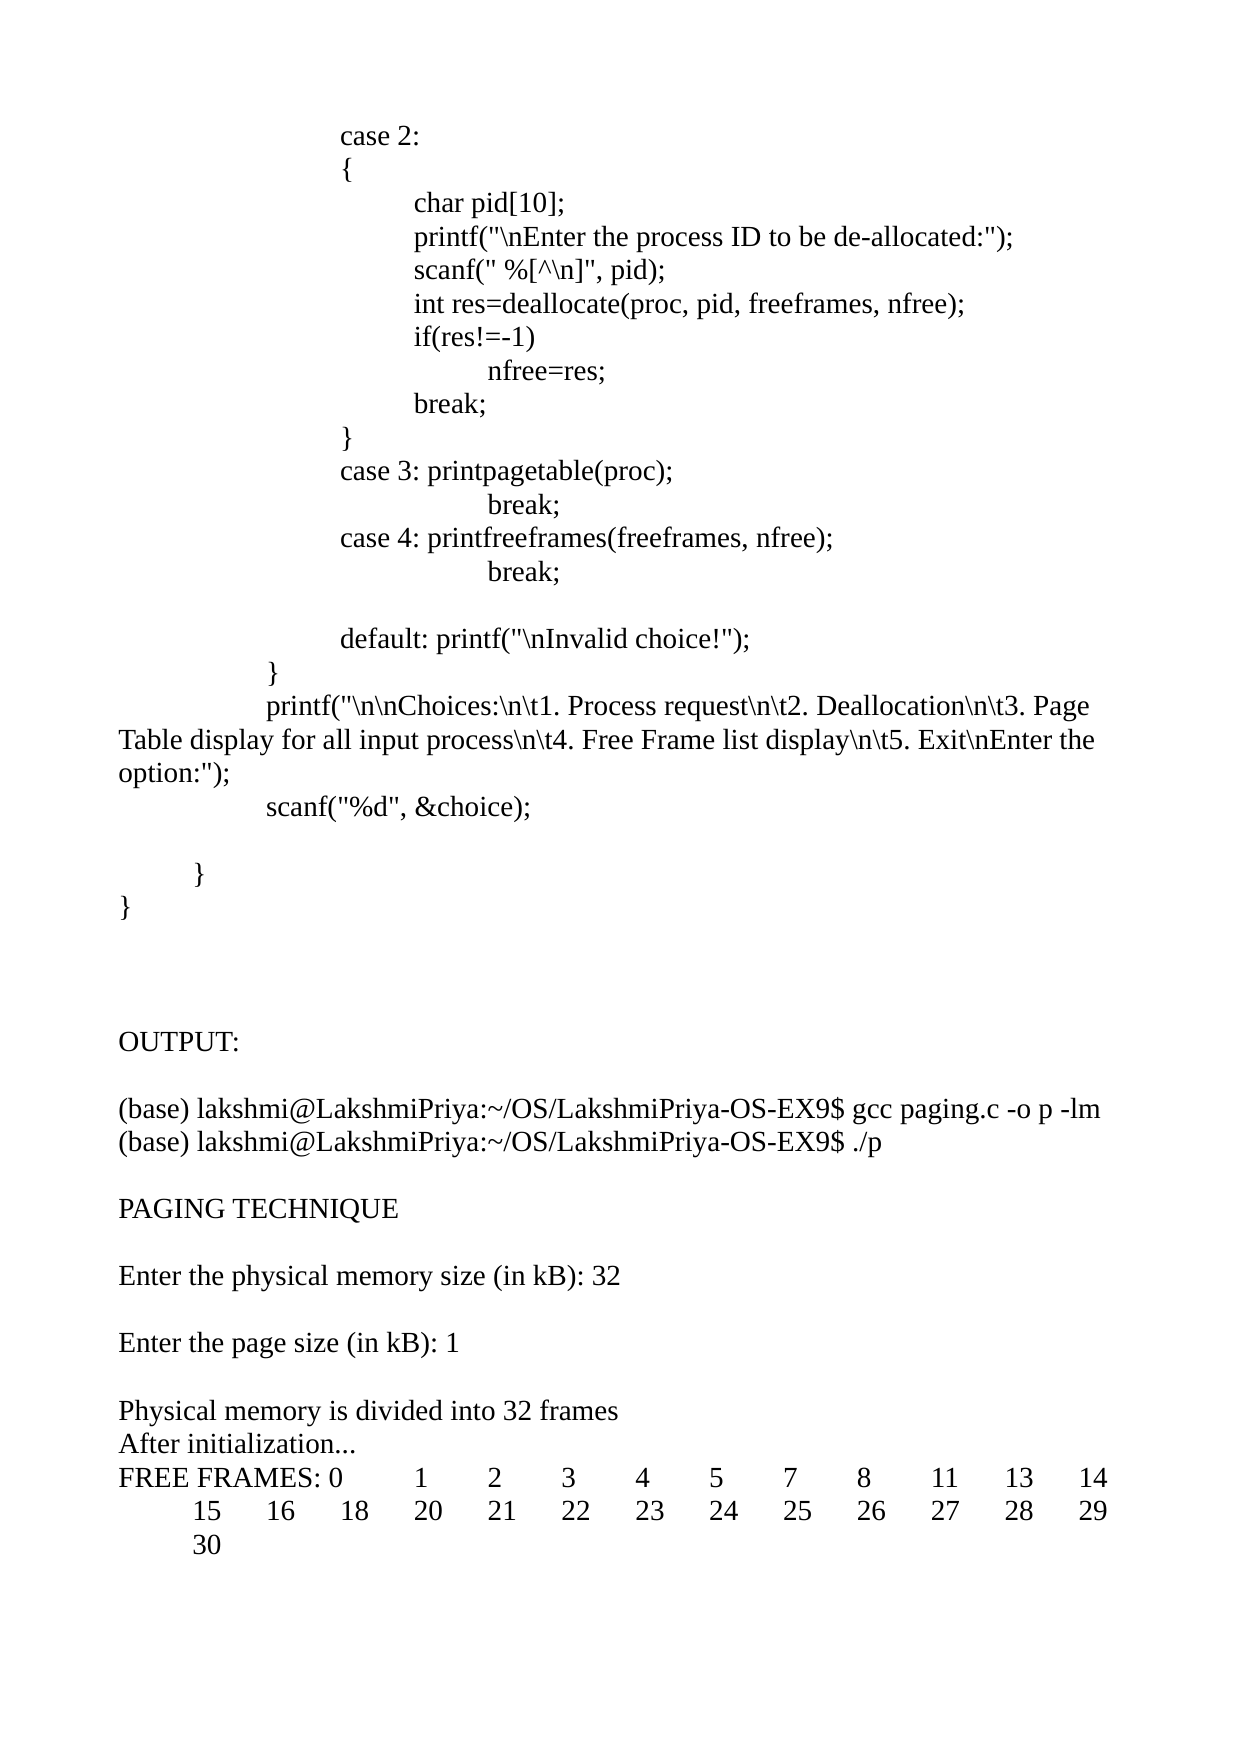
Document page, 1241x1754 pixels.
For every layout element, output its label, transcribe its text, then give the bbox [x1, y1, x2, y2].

text break; [118, 554, 1122, 588]
text nfree=res; [118, 353, 1122, 386]
text scanf("%d", &choice); [118, 789, 1122, 822]
text break; [118, 487, 1122, 521]
text char pid[10]; [118, 185, 1122, 219]
text if(res!=-1) [118, 319, 1122, 353]
text Physical memory is divided into 32 frames [118, 1393, 1122, 1426]
text Enter the physical memory size (in kB): 32 [118, 1258, 1122, 1292]
text (base) lakshmi@LakshmiPriya:~/OS/LakshmiPriya-OS-EX9$ gcc paging.c -o p -lm [118, 1091, 1122, 1124]
text After initialization... [118, 1426, 1122, 1460]
text } [118, 856, 1122, 889]
text int res=deallocate(proc, pid, freeframes, nfree); [118, 286, 1122, 319]
text case 4: printfreeframes(freeframes, nfree); [118, 521, 1122, 554]
text PAGING TECHNIQUE [118, 1191, 1122, 1225]
text case 2: [118, 118, 1122, 152]
text printf("\nEnter the process ID to be de-allocated:"); [118, 219, 1122, 252]
text Enter the page size (in kB): 1 [118, 1326, 1122, 1359]
text case 3: printpagetable(proc); [118, 453, 1122, 487]
text FREE FRAMES: 0 1 2 3 4 5 7 8 11 13 14 15 16 18 20 21 22 23 24 25 26 27 28 29 30 [118, 1460, 1122, 1560]
text (base) lakshmi@LakshmiPriya:~/OS/LakshmiPriya-OS-EX9$ ./p [118, 1124, 1122, 1158]
text { [118, 152, 1122, 185]
text break; [118, 386, 1122, 420]
text scanf(" %[^\n]", pid); [118, 252, 1122, 286]
text default: printf("\nInvalid choice!"); [118, 621, 1122, 655]
text } [118, 420, 1122, 453]
text OUTPUT: [118, 1024, 1122, 1057]
text printf("\n\nChoices:\n\t1. Process request\n\t2. Deallocation\n\t3. Page Table display for all input process\n\t4. Free Frame list display\n\t5. Exit\nEnter the option:"); [118, 688, 1122, 789]
text } [118, 655, 1122, 688]
text } [118, 889, 1122, 923]
